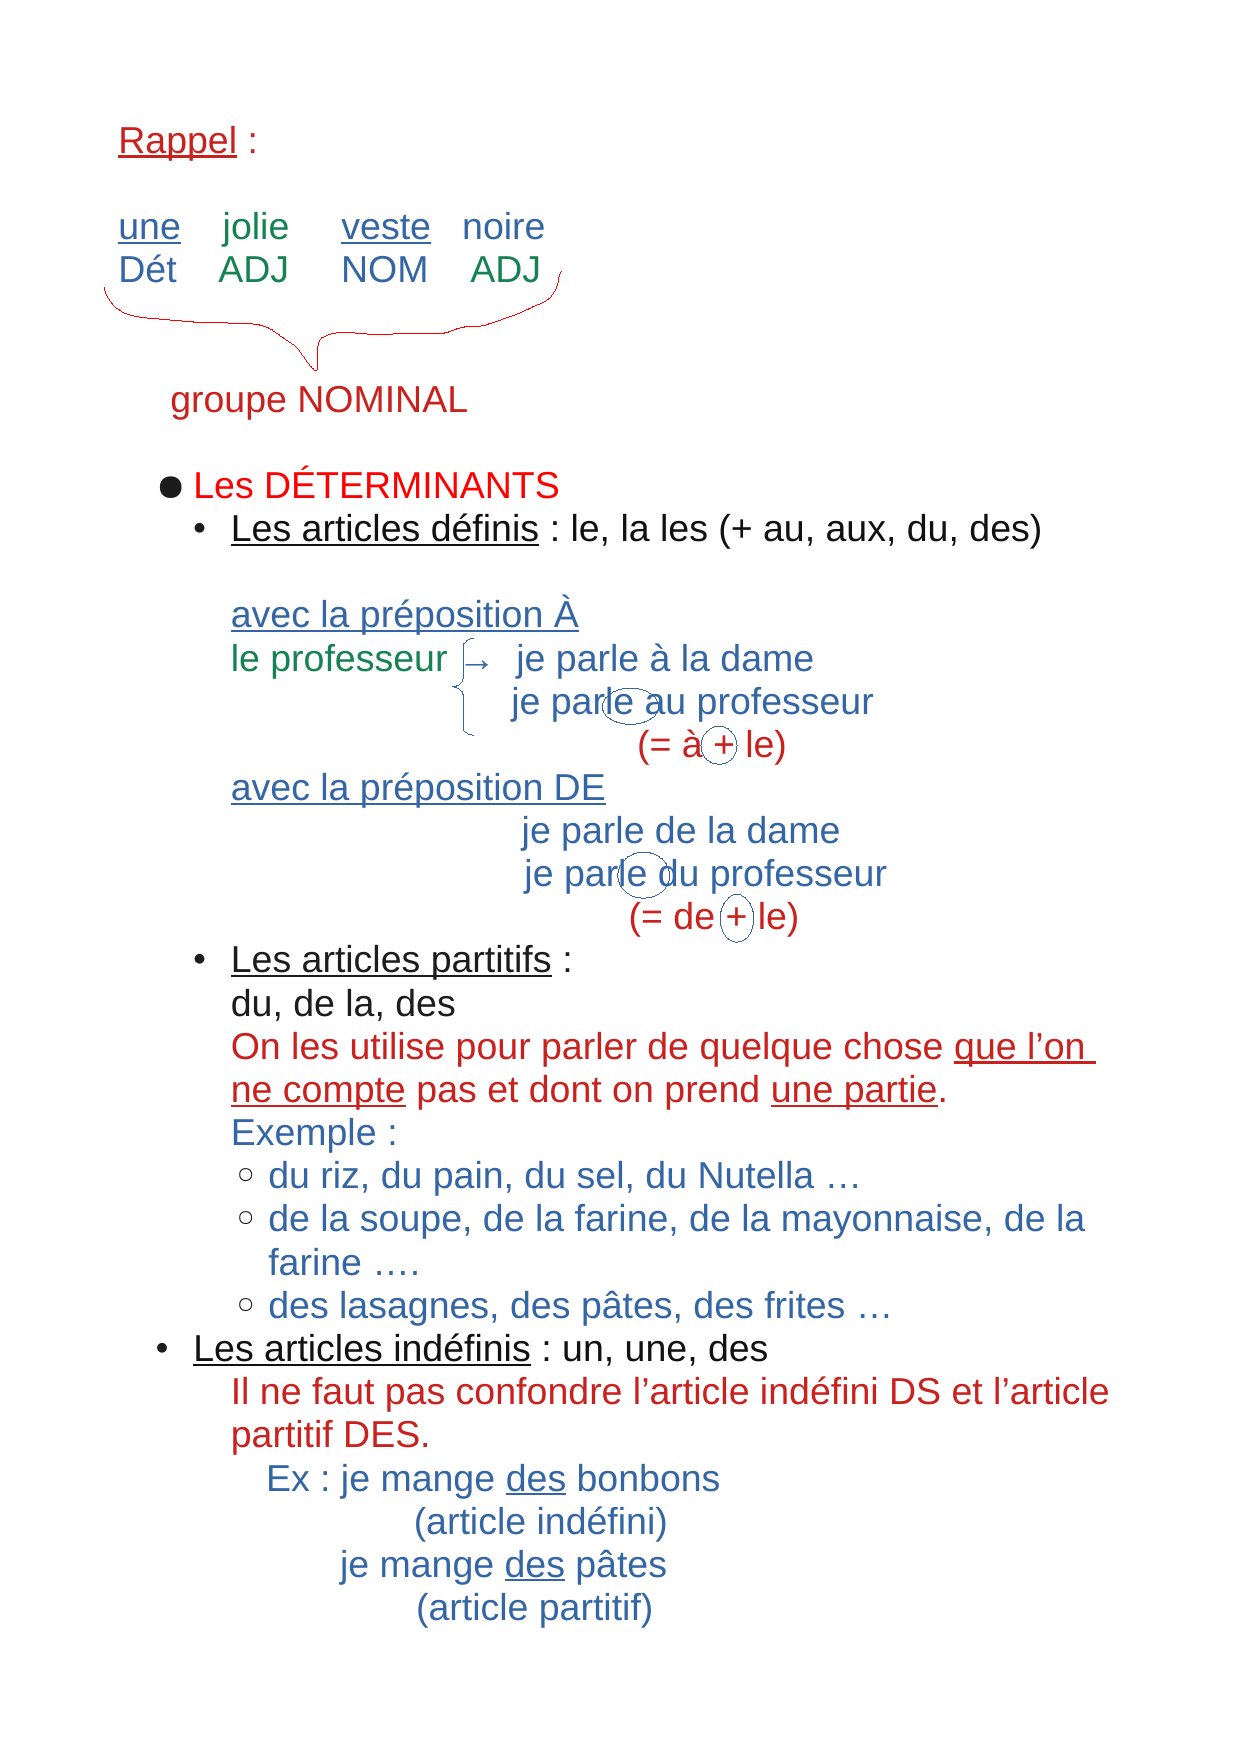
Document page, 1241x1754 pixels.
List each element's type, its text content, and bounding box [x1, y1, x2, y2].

list je parle du professeur [456, 851, 1122, 894]
list Les articles indéfinis : un, une, des [156, 1326, 1122, 1369]
list (article partitif) [231, 1585, 1122, 1628]
list des lasagnes, des pâtes, des frites … [231, 1283, 1122, 1326]
list Les DÉTERMINANTS [156, 463, 1122, 506]
list avec la préposition DE [193, 765, 1122, 808]
text une jolie veste noire [118, 204, 1122, 247]
list je parle de la dame [193, 808, 1122, 851]
text Rappel : [118, 118, 1122, 161]
list avec la préposition À [193, 593, 1122, 636]
list du riz, du pain, du sel, du Nutella … [231, 1153, 1122, 1197]
list (= de + le) [456, 894, 732, 938]
list Les articles partitifs : [193, 938, 1122, 981]
list Il ne faut pas confondre l’article indéfini DS et l’article partitif DES. [193, 1369, 1122, 1456]
list du, de la, des [193, 981, 1122, 1024]
text Ex : je mange des bonbons [118, 1456, 1122, 1499]
text (article indéfini) [118, 1499, 1122, 1542]
list je parle au professeur [193, 679, 1122, 722]
list Exemple : [193, 1110, 1122, 1153]
text groupe NOMINAL [118, 377, 1122, 420]
text Dét ADJ NOM ADJ [118, 247, 1122, 291]
list le professeur → je parle à la dame [193, 636, 1122, 679]
list Les articles définis : le, la les (+ au, aux, du, des) [193, 506, 1122, 549]
list (= à + le) [193, 722, 1122, 765]
text je mange des pâtes [118, 1542, 1122, 1585]
list de la soupe, de la farine, de la mayonnaise, de la farine …. [231, 1197, 1122, 1283]
list (= de + le) [742, 894, 1122, 938]
list On les utilise pour parler de quelque chose que l’on ne compte pas et dont on prend une partie. [193, 1024, 1122, 1110]
